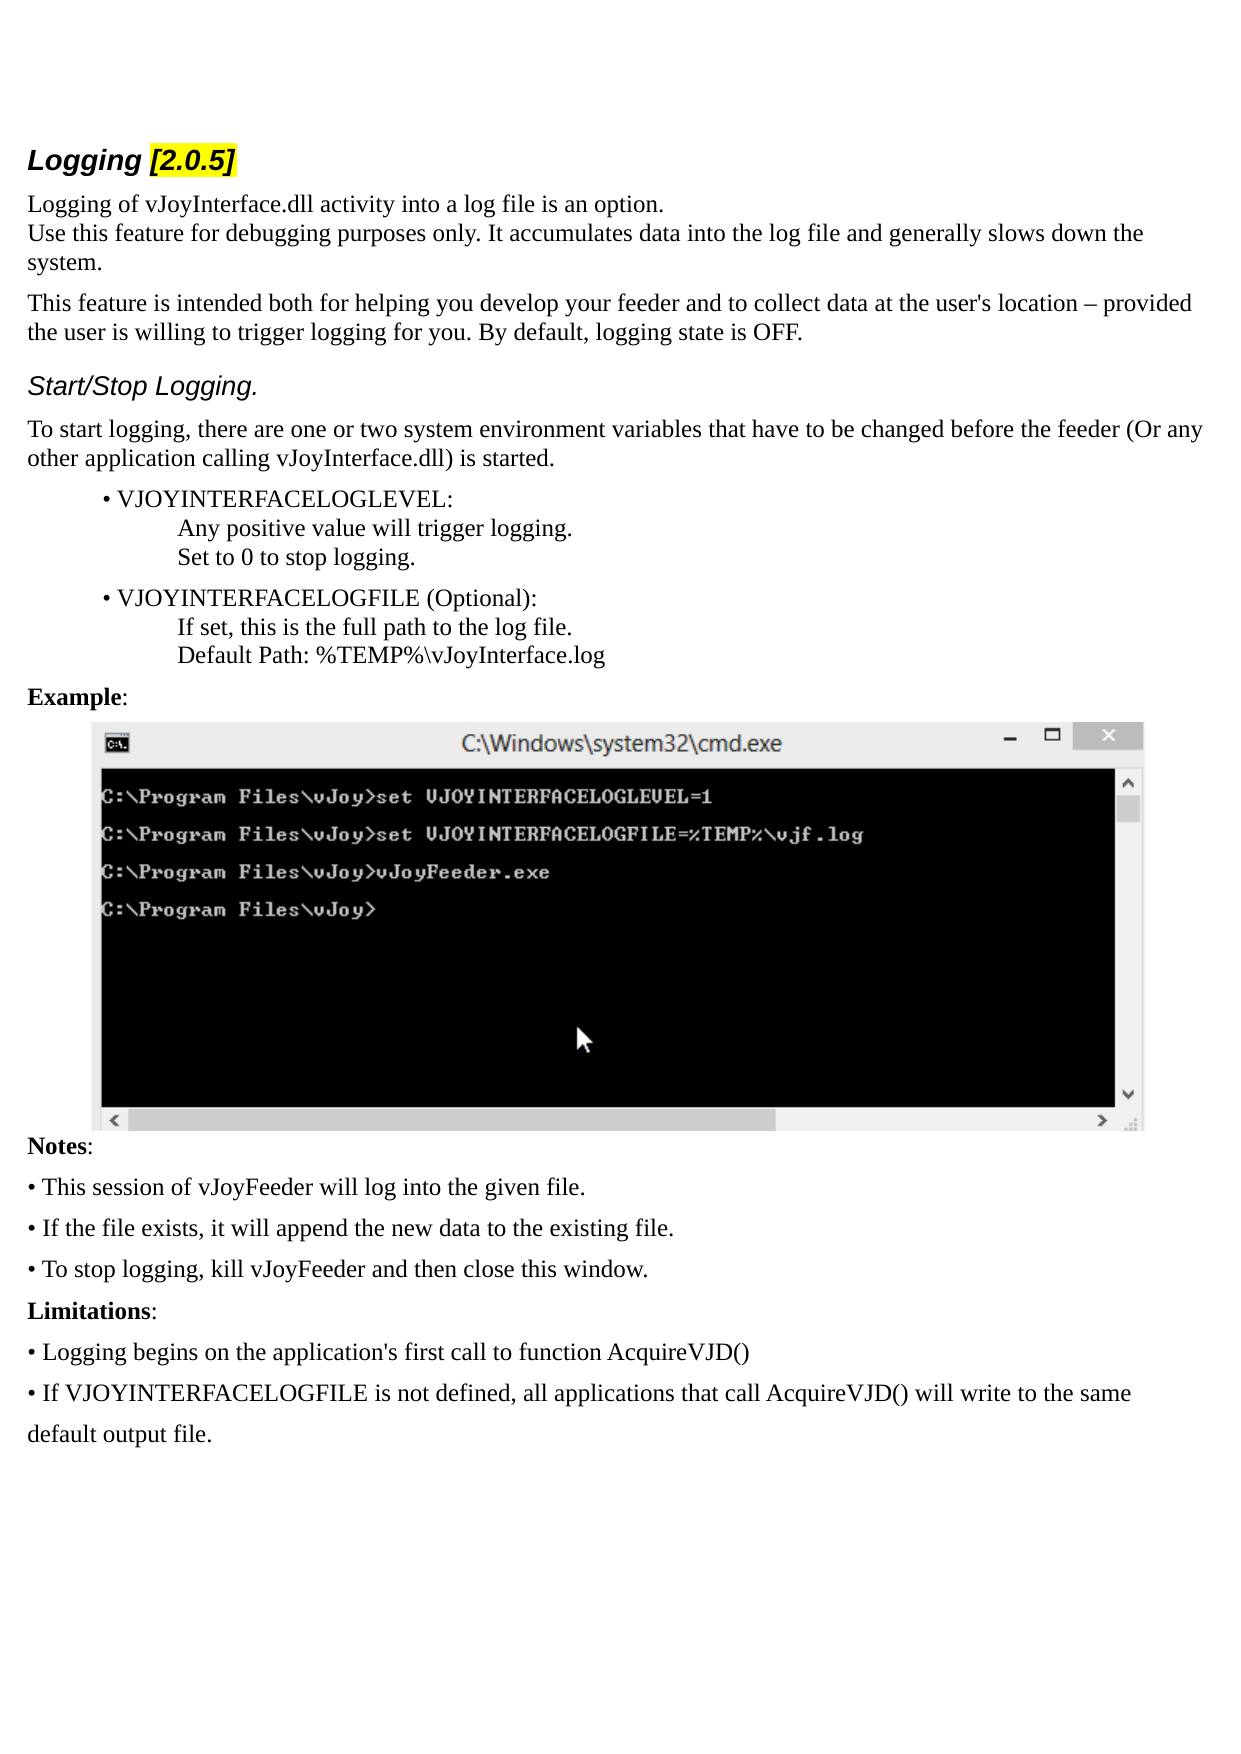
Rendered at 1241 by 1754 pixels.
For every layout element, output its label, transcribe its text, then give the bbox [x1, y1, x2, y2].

text • VJOYINTERFACELOGLEVEL: Any positive value will trigger logging. Set to 0 to stop logging. [102, 484, 1209, 570]
text • If VJOYINTERFACELOGFILE is not defined, all applications that call AcquireVJD() will write to the same [27, 1378, 1209, 1407]
text Notes: [27, 723, 1209, 1159]
text • Logging begins on the application's first call to function AcquireVJD() [27, 1337, 1209, 1366]
text Logging of vJoyInterface.dll activity into a log file is an option. Use this feature for debugging purposes only. It accumulates data into the log file and generally slows down the system. [27, 189, 1209, 275]
text • If the file exists, it will append the new data to the existing file. [27, 1213, 1209, 1242]
picture [91, 722, 1145, 1131]
text • To stop logging, kill vJoyFeeder and then close this window. [27, 1254, 1209, 1283]
text To start logging, there are one or two system environment variables that have to be changed before the feeder (Or any other application calling vJoyInterface.dll) is started. [27, 414, 1209, 472]
subtitle Logging [2.0.5] [27, 143, 1209, 177]
subtitle Start/Stop Logging. [27, 370, 1209, 402]
text • This session of vJoyFeeder will log into the given file. [27, 1172, 1209, 1201]
text Limitations: [27, 1296, 1209, 1324]
text default output file. [27, 1419, 1209, 1448]
text • VJOYINTERFACELOGFILE (Optional): If set, this is the full path to the log file. Default Path: %TEMP%\vJoyInterface.log [102, 583, 1209, 669]
text This feature is intended both for helping you develop your feeder and to collect data at the user's location – provided the user is willing to trigger logging for you. By default, logging state is OFF. [27, 288, 1209, 345]
text Example: [27, 682, 1209, 710]
